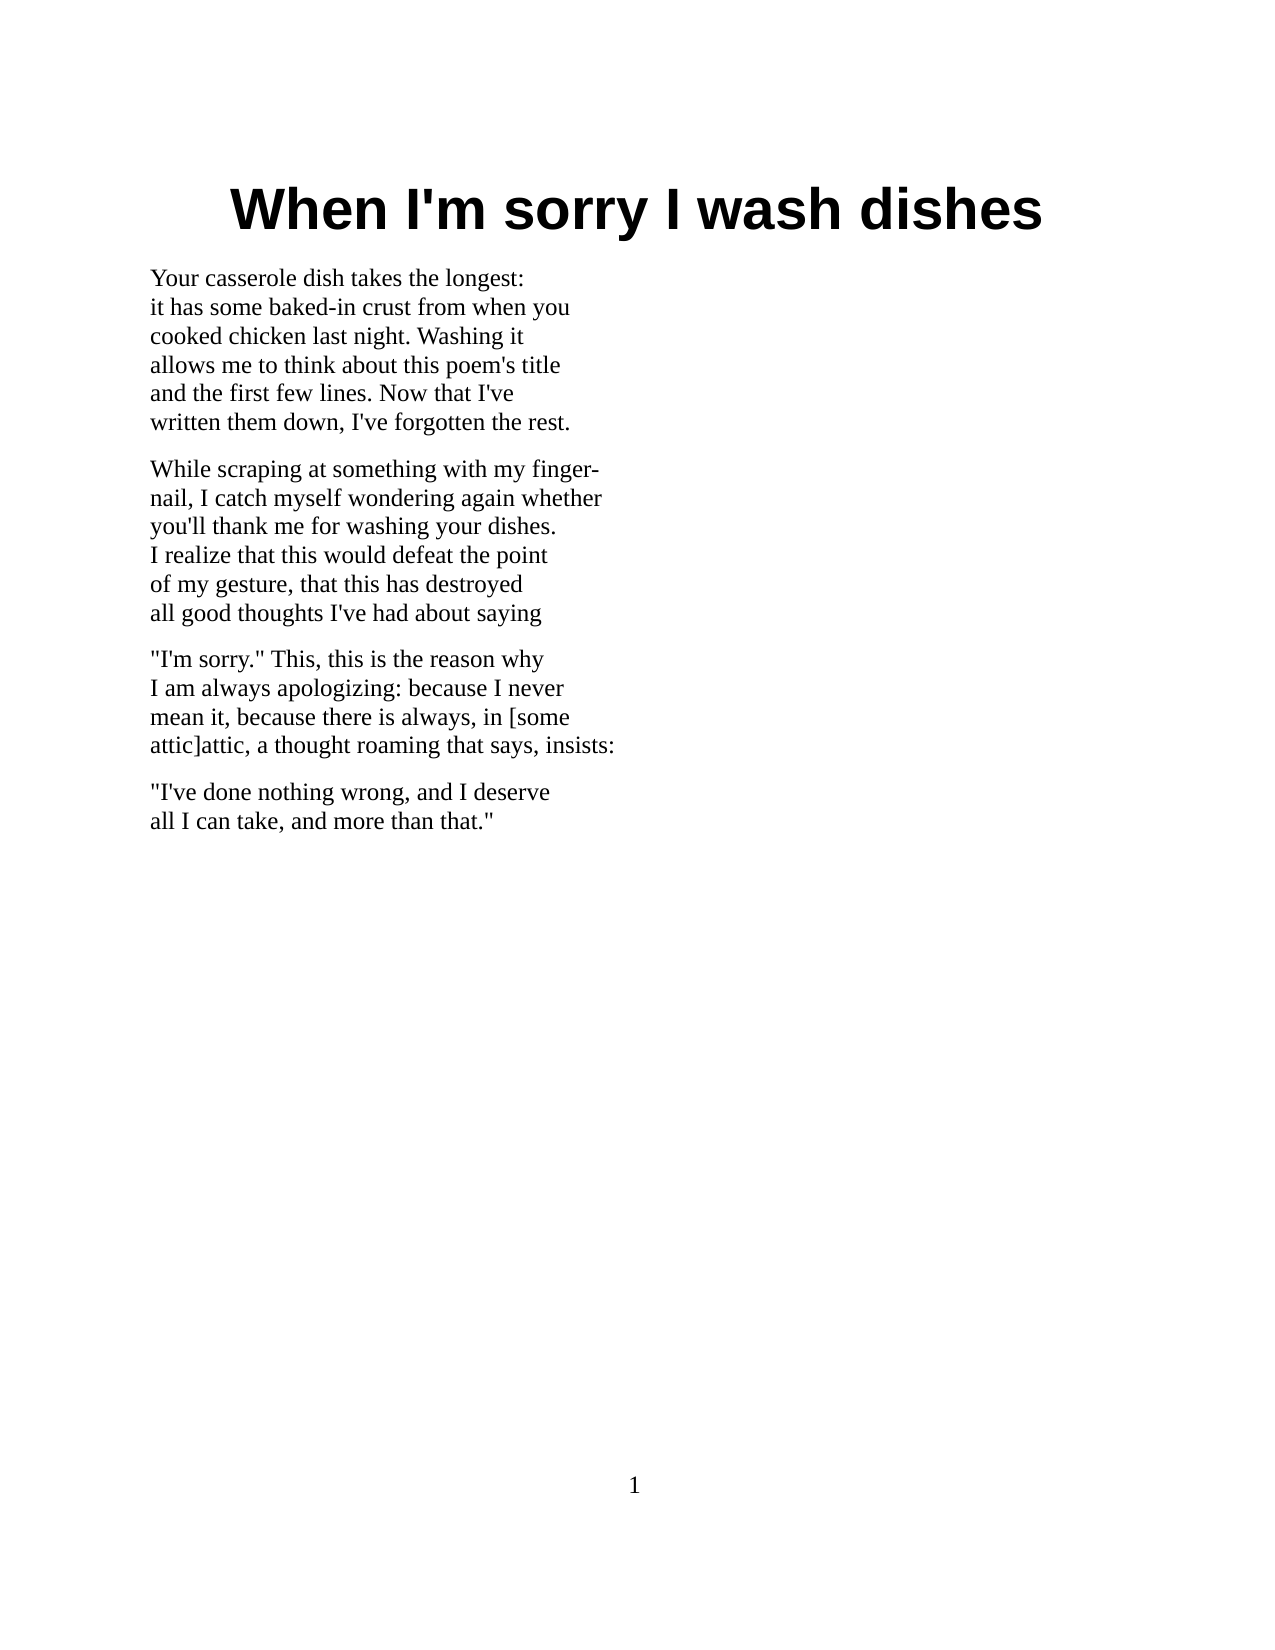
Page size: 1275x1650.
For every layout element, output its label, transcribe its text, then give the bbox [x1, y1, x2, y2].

text "I'm sorry." This, this is the reason why I am always apologizing: because I never mean it, because there is always, in [some attic]attic, a thought roaming that says, insists: [150, 644, 1125, 759]
text Your casserole dish takes the longest: it has some baked-in crust from when you cooked chicken last night. Washing it allows me to think about this poem's title and the first few lines. Now that I've written them down, I've forgotten the rest. [150, 263, 1125, 436]
text While scraping at something with my finger- nail, I catch myself wondering again whether you'll thank me for washing your dishes. I realize that this would defeat the point of my gesture, that this has destroyed all good thoughts I've had about saying [150, 454, 1125, 626]
title When I'm sorry I wash dishes [150, 175, 1125, 242]
text "I've done nothing wrong, and I deserve all I can take, and more than that." [150, 777, 1125, 835]
